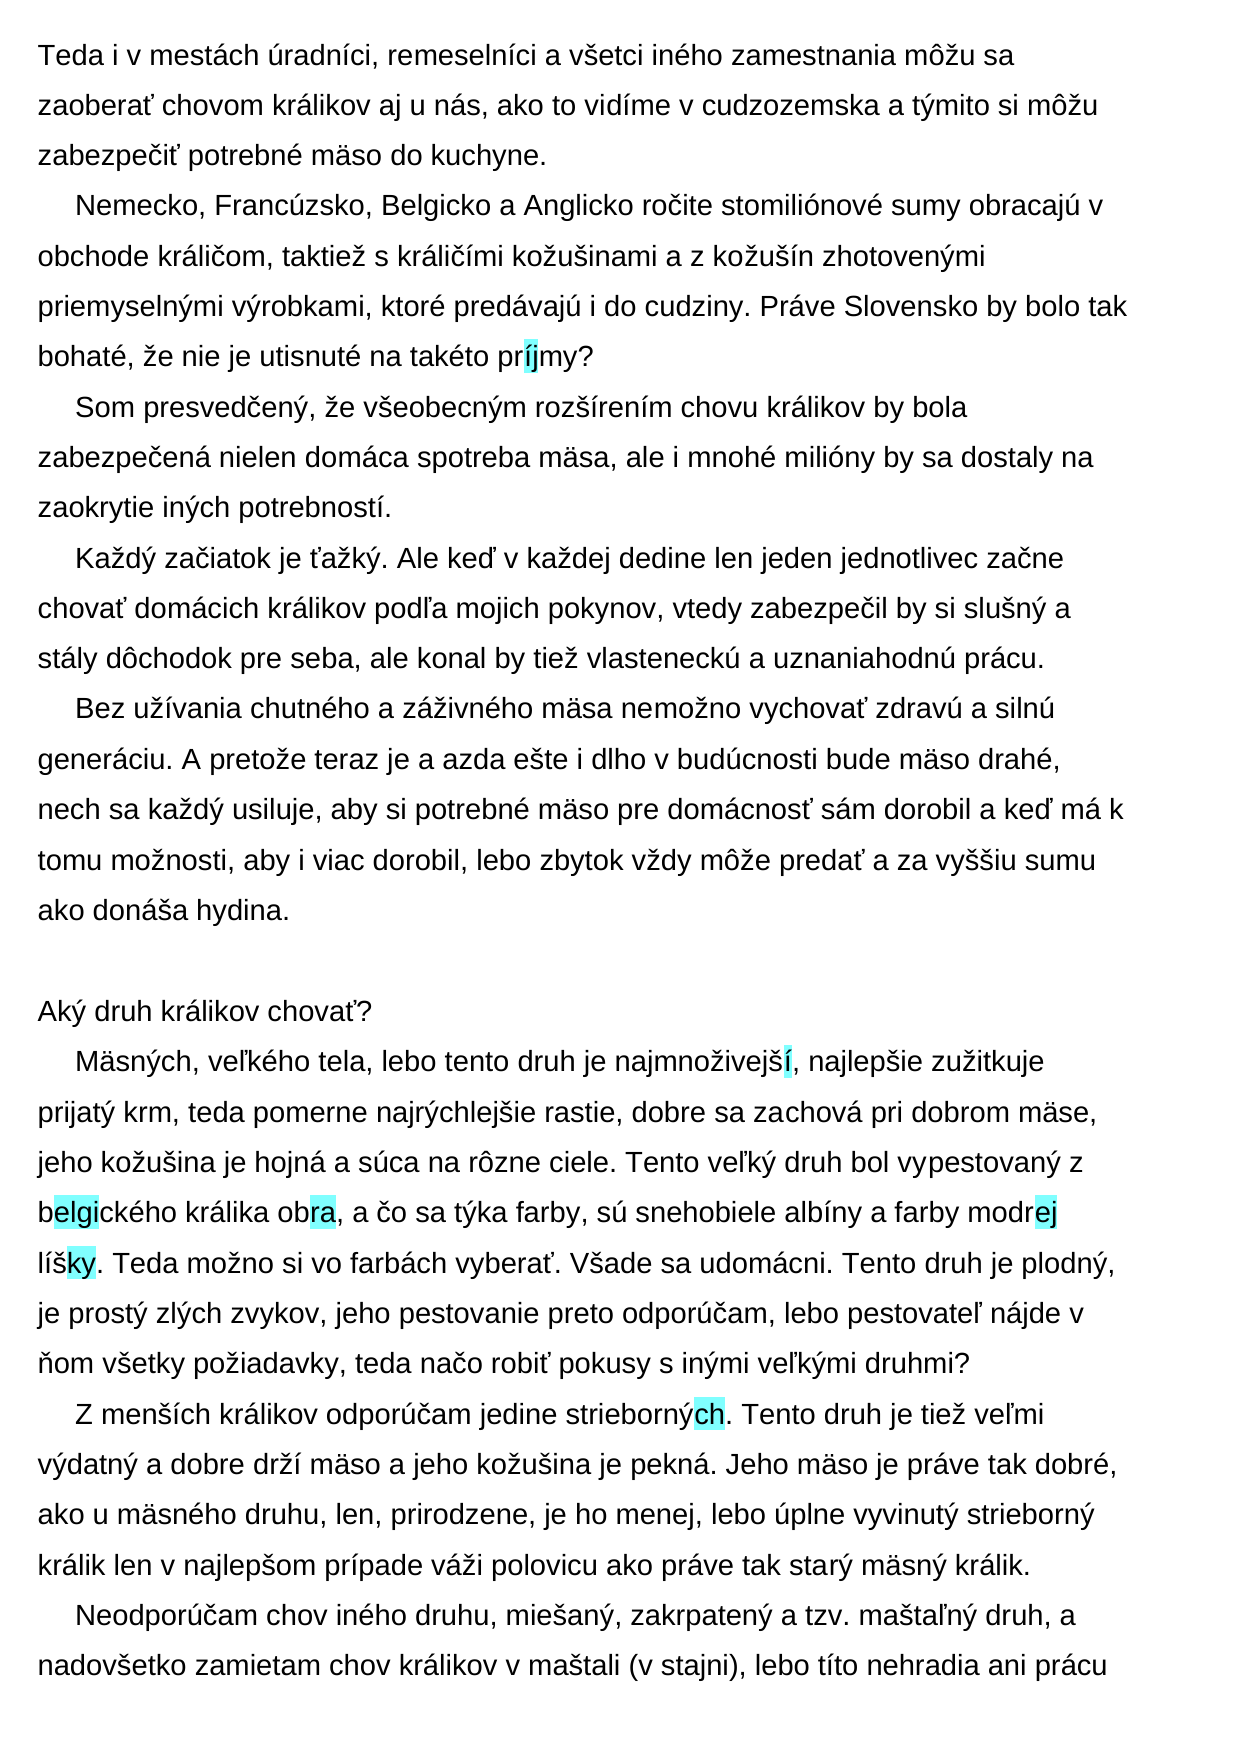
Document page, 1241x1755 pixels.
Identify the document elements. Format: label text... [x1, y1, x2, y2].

text Nemecko, Francúzsko, Belgicko a Anglicko ročite stomiliónové sumy obracajú v obchode králičom, taktiež s králičími kožušinami a z ko­žušín zhotovenými priemyselnými výrobkami, ktoré predávajú i do cudziny. Práve Slovensko by bolo tak bohaté, že nie je utisnuté na takéto príjmy? [37, 188, 1130, 373]
text Neodporúčam chov iného druhu, miešaný, zakrpatený a tzv. maštaľný druh, a nadovšetko zamietam chov králikov v maštali (v stajni), lebo títo nehradia ani prácu [37, 1598, 1130, 1682]
text Bez užívania chutného a záživného mäsa ne­možno vychovať zdravú a silnú generáciu. A pretože teraz je a azda ešte i dlho v budúcnosti bude mäso drahé, nech sa každý usiluje, aby si potrebné mäso pre domácnosť sám dorobil a keď má k tomu možnosti, aby i viac dorobil, lebo zbytok vždy môže predať a za vyššiu sumu ako donáša hydina. [37, 692, 1130, 926]
text Z menších králikov odporúčam jedine strieborných. Tento druh je tiež veľmi výdatný a dobre drží mäso a jeho kožušina je pekná. Jeho mäso je práve tak dobré, ako u mäsného druhu, len, prirodzene, je ho menej, lebo úplne vyvinutý strieborný králik len v naj­lepšom prípade váži polovicu ako práve tak sta­rý mäsný králik. [37, 1397, 1130, 1581]
text Každý začiatok je ťažký. Ale keď v každej dedine len jeden jednotlivec začne chovať do­mácich králikov podľa mojich pokynov, vtedy zabezpečil by si slušný a stály dôchodok pre se­ba, ale konal by tiež vlasteneckú a uznaniahodnú prácu. [37, 541, 1130, 675]
text Mäsných, veľkého tela, lebo tento druh je najmnoživejší, najlepšie zužitkuje prijatý krm, teda pomerne najrýchlejšie rastie, dobre sa za­chová pri dobrom mäse, jeho kožušina je hojná a súca na rôzne ciele. Tento veľký druh bol vy­pestovaný z belgického králika obra, a čo sa týka farby, sú snehobiele albíny a farby modrej líšky. Teda možno si vo farbách vyberať. Všade sa udomácni. Tento druh je plodný, je prostý zlých zvykov, jeho pestovanie preto odporúčam, lebo pestovateľ nájde v ňom všetky požiadavky, teda načo robiť pokusy s inými veľkými druhmi? [37, 1044, 1130, 1380]
text Som presvedčený, že všeobecným rozšírením chovu králikov by bola zabezpečená nielen do­máca spotreba mäsa, ale i mnohé milióny by sa dostaly na zaokrytie iných potrebností. [37, 390, 1130, 524]
subtitle Aký druh králikov chovať? [37, 994, 1130, 1028]
text Teda i v mestách úradníci, re­meselníci a všetci iného zamestnania môžu sa zaoberať chovom králikov aj u nás, ako to vi­díme v cudzozemska a týmito si môžu zabezpe­čiť potrebné mäso do kuchyne. [37, 37, 1130, 172]
